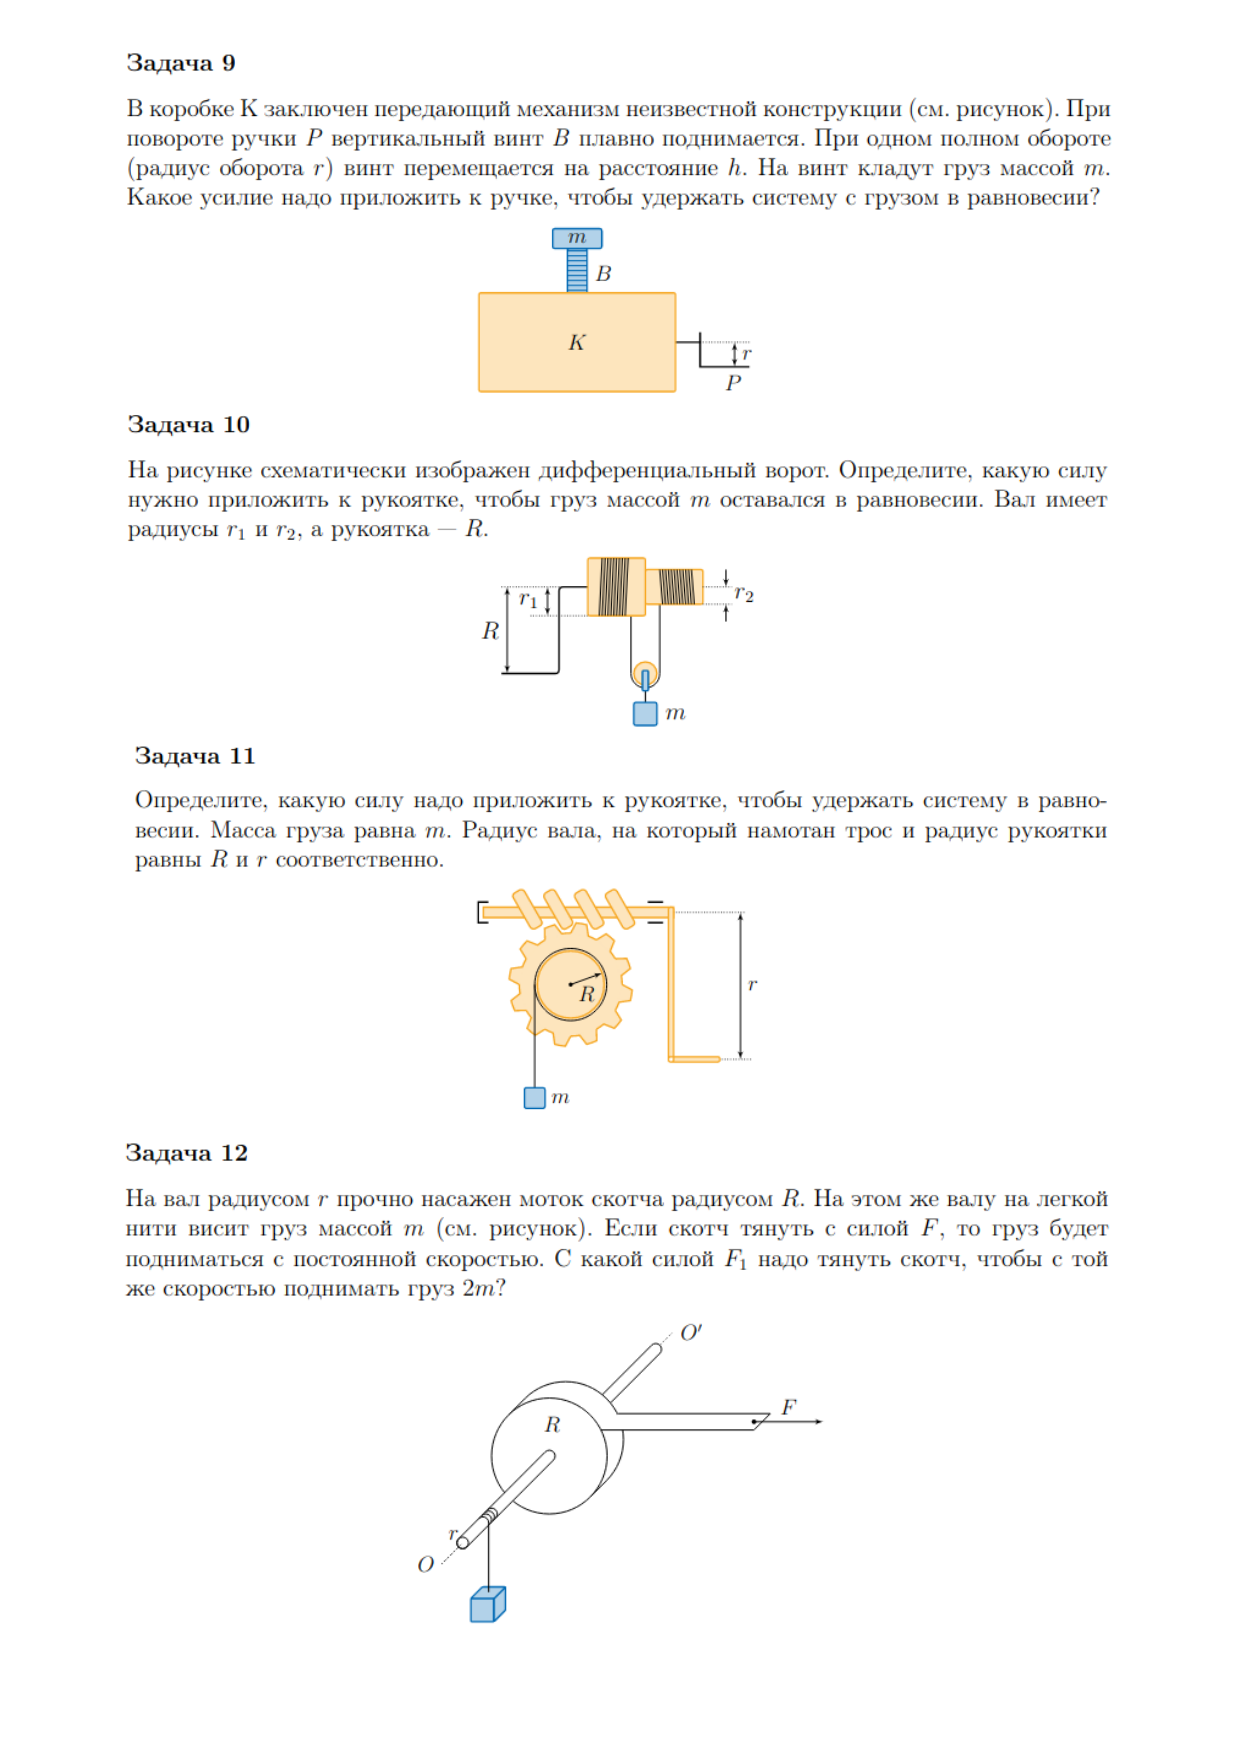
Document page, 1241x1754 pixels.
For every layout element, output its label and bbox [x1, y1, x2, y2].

picture [115, 41, 1119, 1633]
